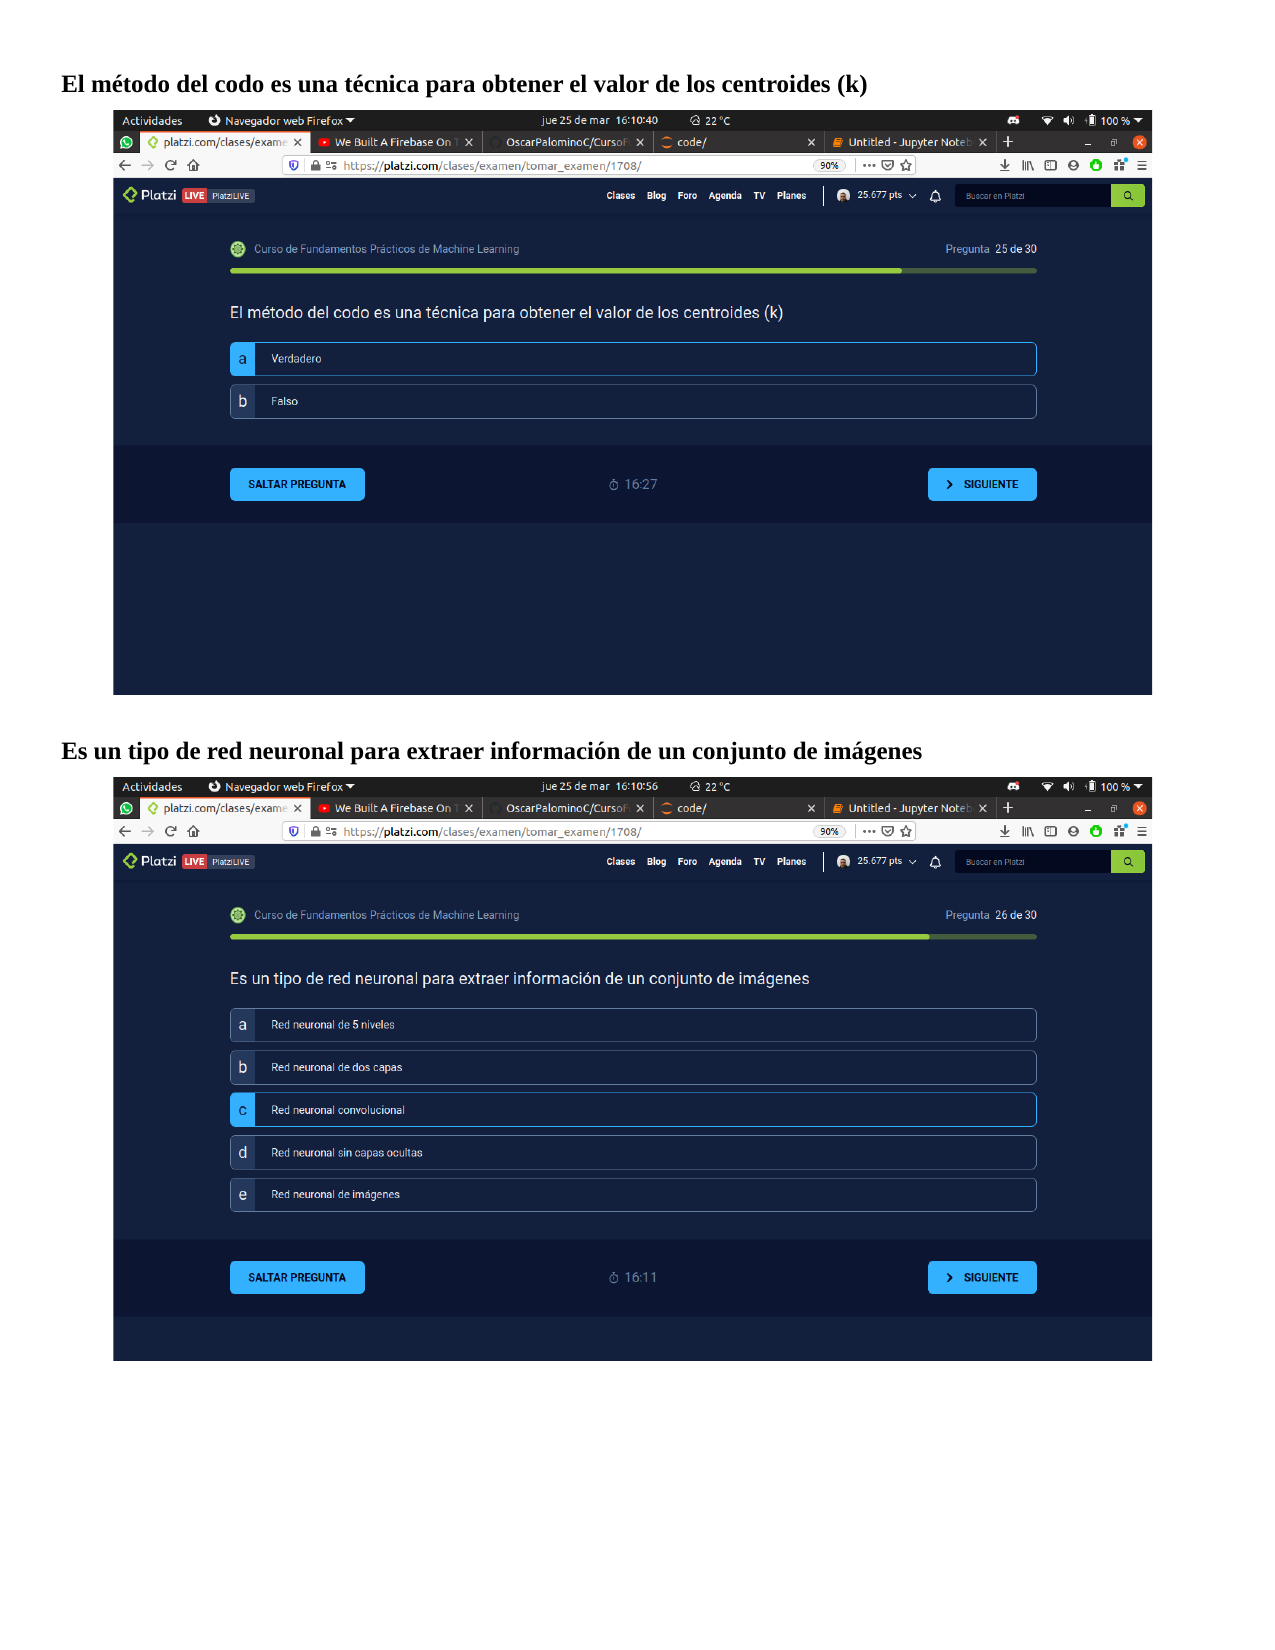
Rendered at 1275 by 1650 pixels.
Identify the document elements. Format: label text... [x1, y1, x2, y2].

subtitle El método del codo es una técnica para obtener el valor de los centroides (k) [61, 69, 1204, 98]
subtitle Es un tipo de red neuronal para extraer información de un conjunto de imágenes [61, 736, 1204, 764]
picture [113, 777, 1153, 1361]
picture [113, 110, 1153, 695]
